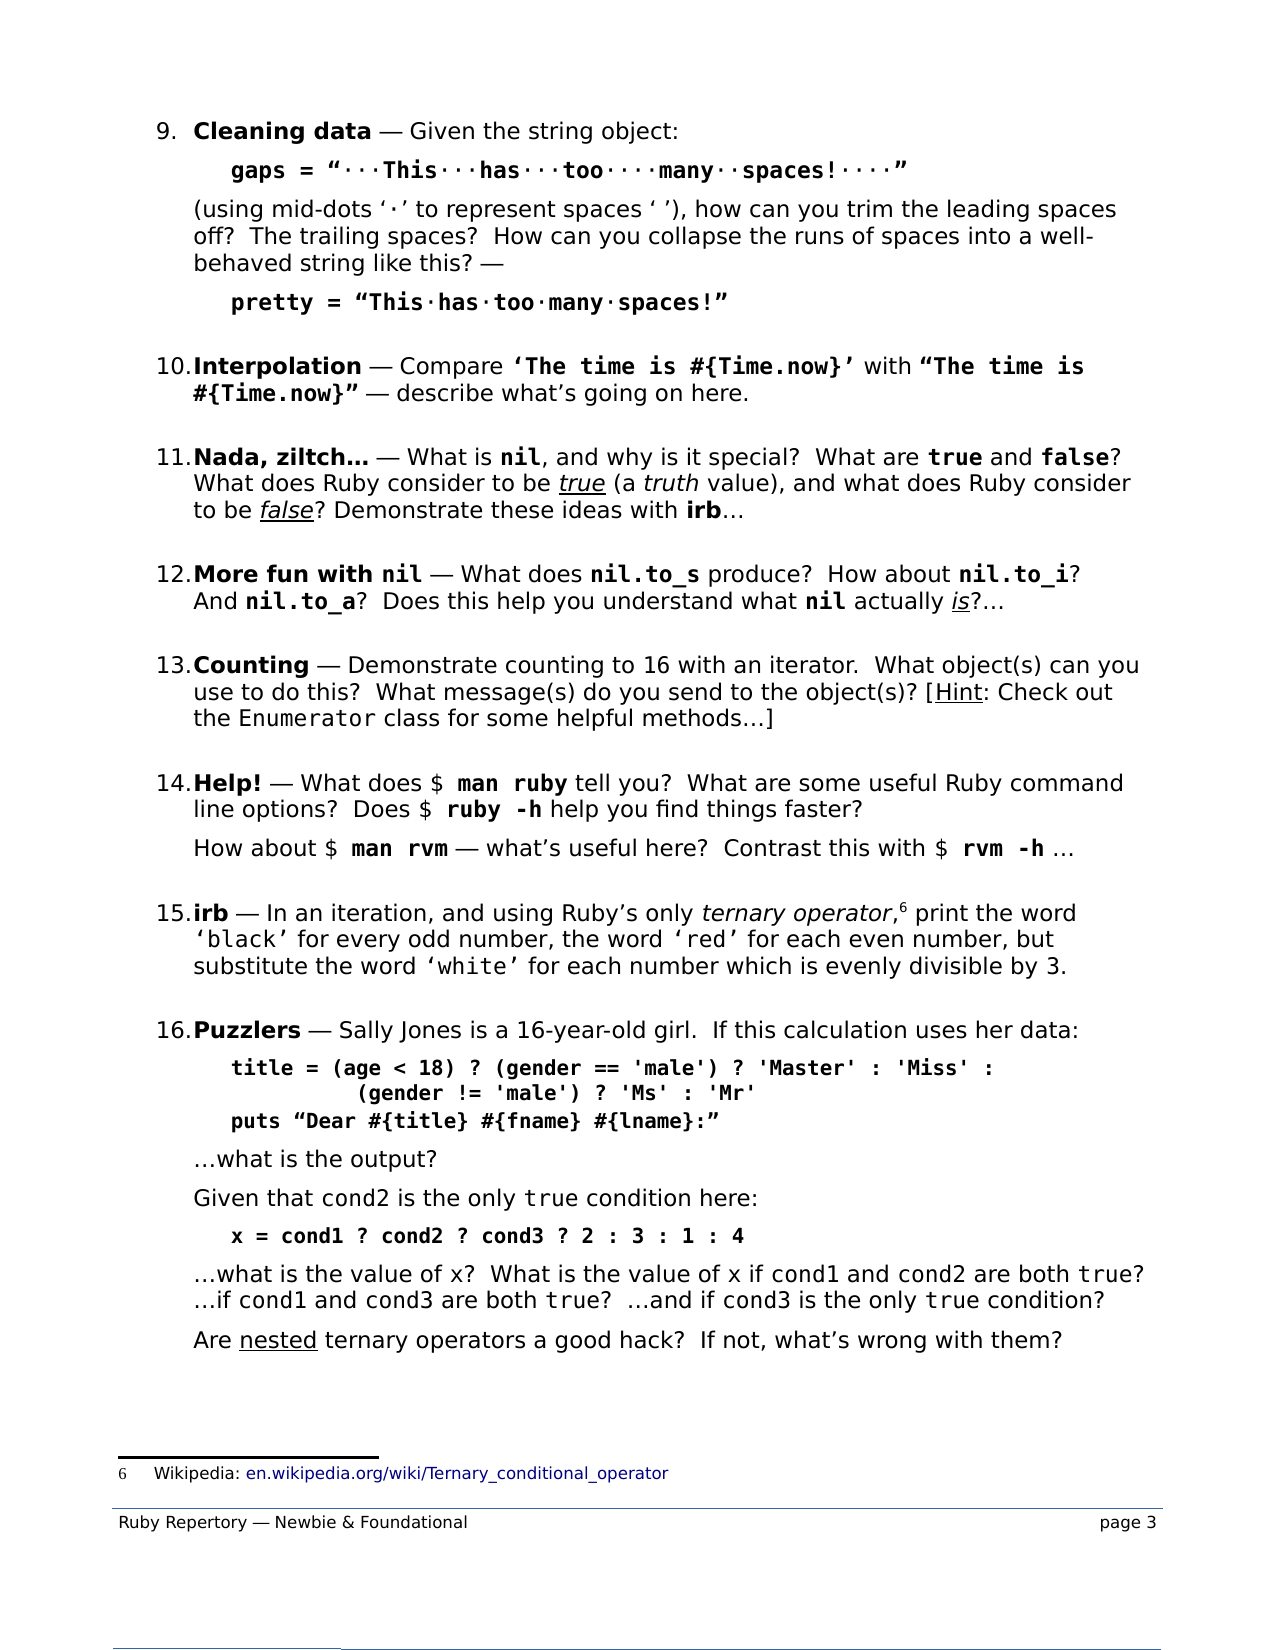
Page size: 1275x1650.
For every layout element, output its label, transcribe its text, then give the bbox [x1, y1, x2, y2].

text (using mid-dots ‘·’ to represent spaces ‘ ’), how can you trim the leading spaces off? The trailing spaces? How can you collapse the runs of spaces into a well-behaved string like this? ― [193, 196, 1157, 276]
text pretty = “This·has·too·many·spaces!” [231, 289, 1157, 316]
list Wikipedia: en.wikipedia.org/wiki/Ternary_conditional_operator [118, 1463, 1157, 1483]
text x = cond1 ? cond2 ? cond3 ? 2 : 3 : 1 : 4 [231, 1224, 1157, 1248]
text (gender != 'male') ? 'Ms' : 'Mr' [231, 1081, 1157, 1105]
list Puzzlers ― Sally Jones is a 16-year-old girl. If this calculation uses her data: [156, 1017, 1157, 1044]
list Help! ― What does $ man ruby tell you? What are some useful Ruby command line options? Does $ ruby -h help you find things faster? [156, 770, 1157, 823]
list irb ― In an iteration, and using Ruby’s only ternary operator, print the word ‘black’ for every odd number, the word ‘red’ for each even number, but substitute the word ‘white’ for each number which is evenly divisible by 3. [156, 900, 1157, 980]
text title = (age < 18) ? (gender == 'male') ? 'Master' : 'Miss' : [231, 1056, 1157, 1081]
text …what is the value of x? What is the value of x if cond1 and cond2 are both true? …if cond1 and cond3 are both true? …and if cond3 is the only true condition? [193, 1261, 1157, 1314]
text How about $ man rvm ― what’s useful here? Contrast this with $ rvm -h … [193, 836, 1157, 862]
list Nada, ziltch… ― What is nil, and why is it special? What are true and false? What does Ruby consider to be true (a truth value), and what does Ruby consider to be false? Demonstrate these ideas with irb… [156, 444, 1157, 524]
list Interpolation ― Compare ‘The time is #{Time.now}’ with “The time is #{Time.now}” ― describe what’s going on here. [156, 353, 1157, 406]
text …what is the output? [193, 1146, 1157, 1173]
list Counting ― Demonstrate counting to 16 with an iterator. What object(s) can you use to do this? What message(s) do you send to the object(s)? [Hint: Check out the Enumerator class for some helpful methods…] [156, 652, 1157, 732]
text puts “Dear #{title} #{fname} #{lname}:” [231, 1109, 1157, 1133]
text Given that cond2 is the only true condition here: [193, 1185, 1157, 1212]
list More fun with nil ― What does nil.to_s produce? How about nil.to_i? And nil.to_a? Does this help you understand what nil actually is?… [156, 561, 1157, 615]
text gaps = “···This···has···too····many··spaces!····” [231, 157, 1157, 184]
list Cleaning data ― Given the string object: [156, 118, 1157, 145]
text Are nested ternary operators a good hack? If not, what’s wrong with them? [193, 1327, 1157, 1353]
